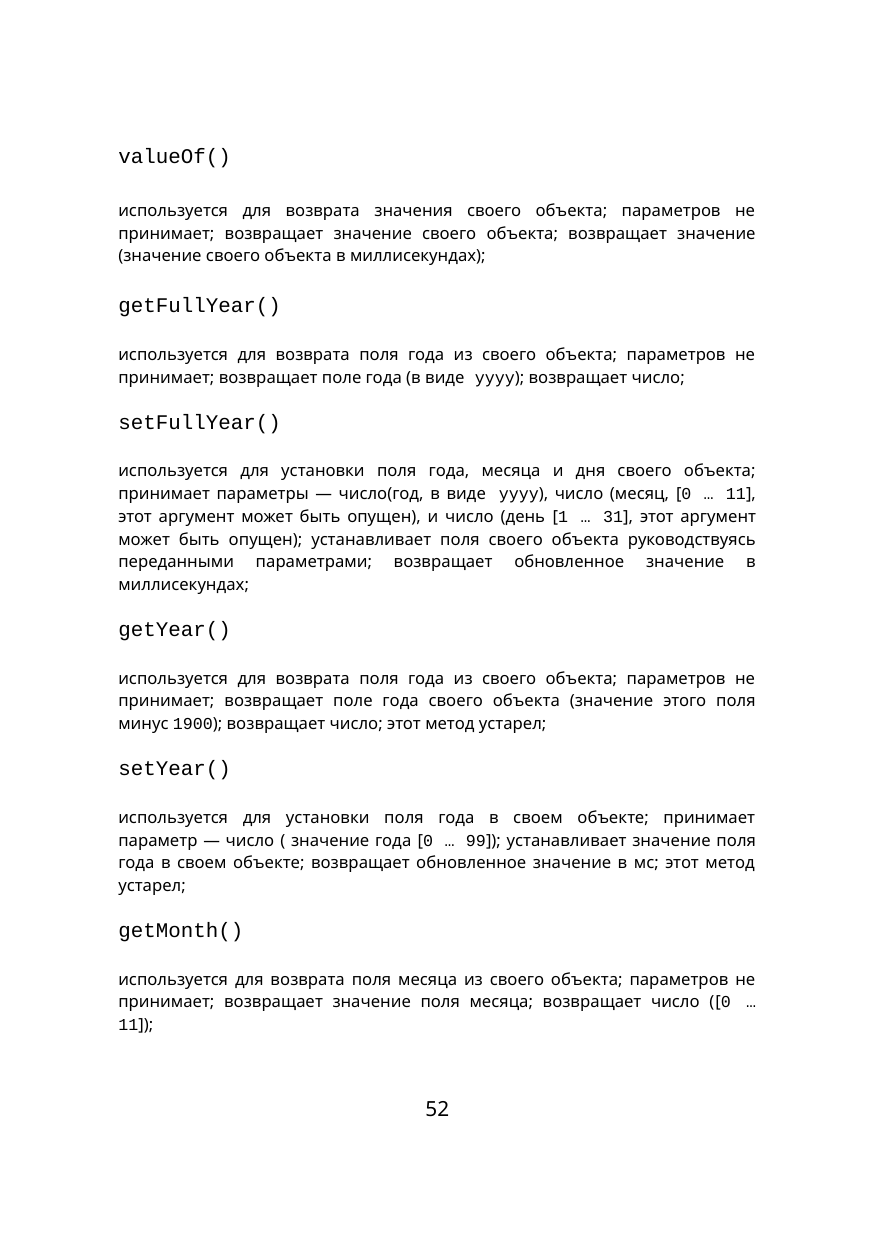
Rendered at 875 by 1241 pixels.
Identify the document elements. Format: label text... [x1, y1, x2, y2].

text используется для возврата поля года из своего объекта; параметров не принимает; возвращает поле года своего объекта (значение этого поля минус 1900); возвращает число; этот метод устарел; [118, 666, 756, 734]
text getFullYear() [118, 295, 756, 319]
text getMonth() [118, 920, 756, 944]
text setFullYear() [118, 412, 756, 435]
text используется для возврата поля месяца из своего объекта; параметров не принимает; возвращает значение поля месяца; возвращает число ([0 … 11]); [118, 967, 756, 1036]
text используется для возврата поля года из своего объекта; параметров не принимает; возвращает поле года (в виде yyyy); возвращает число; [118, 342, 756, 388]
text setYear() [118, 758, 756, 782]
text valueOf() [118, 147, 756, 170]
text используется для возврата значения своего объекта; параметров не принимает; возвращает значение своего объекта; возвращает значение (значение своего объекта в миллисекундах); [118, 199, 756, 267]
text getYear() [118, 619, 756, 643]
text используется для установки поля года в своем объекте; принимает параметр — число ( значение года [0 … 99]); устанавливает значение поля года в своем объекте; возвращает обновленное значение в мс; этот метод устарел; [118, 806, 756, 896]
text используется для установки поля года, месяца и дня своего объекта; принимает параметры — число(год, в виде yyyy), число (месяц, [0 … 11], этот аргумент может быть опущен), и число (день [1 … 31], этот аргумент может быть опущен); устанавливает поля своего объекта руководствуясь переданными параметрами; возвращает обновленное значение в миллисекундах; [118, 459, 756, 595]
